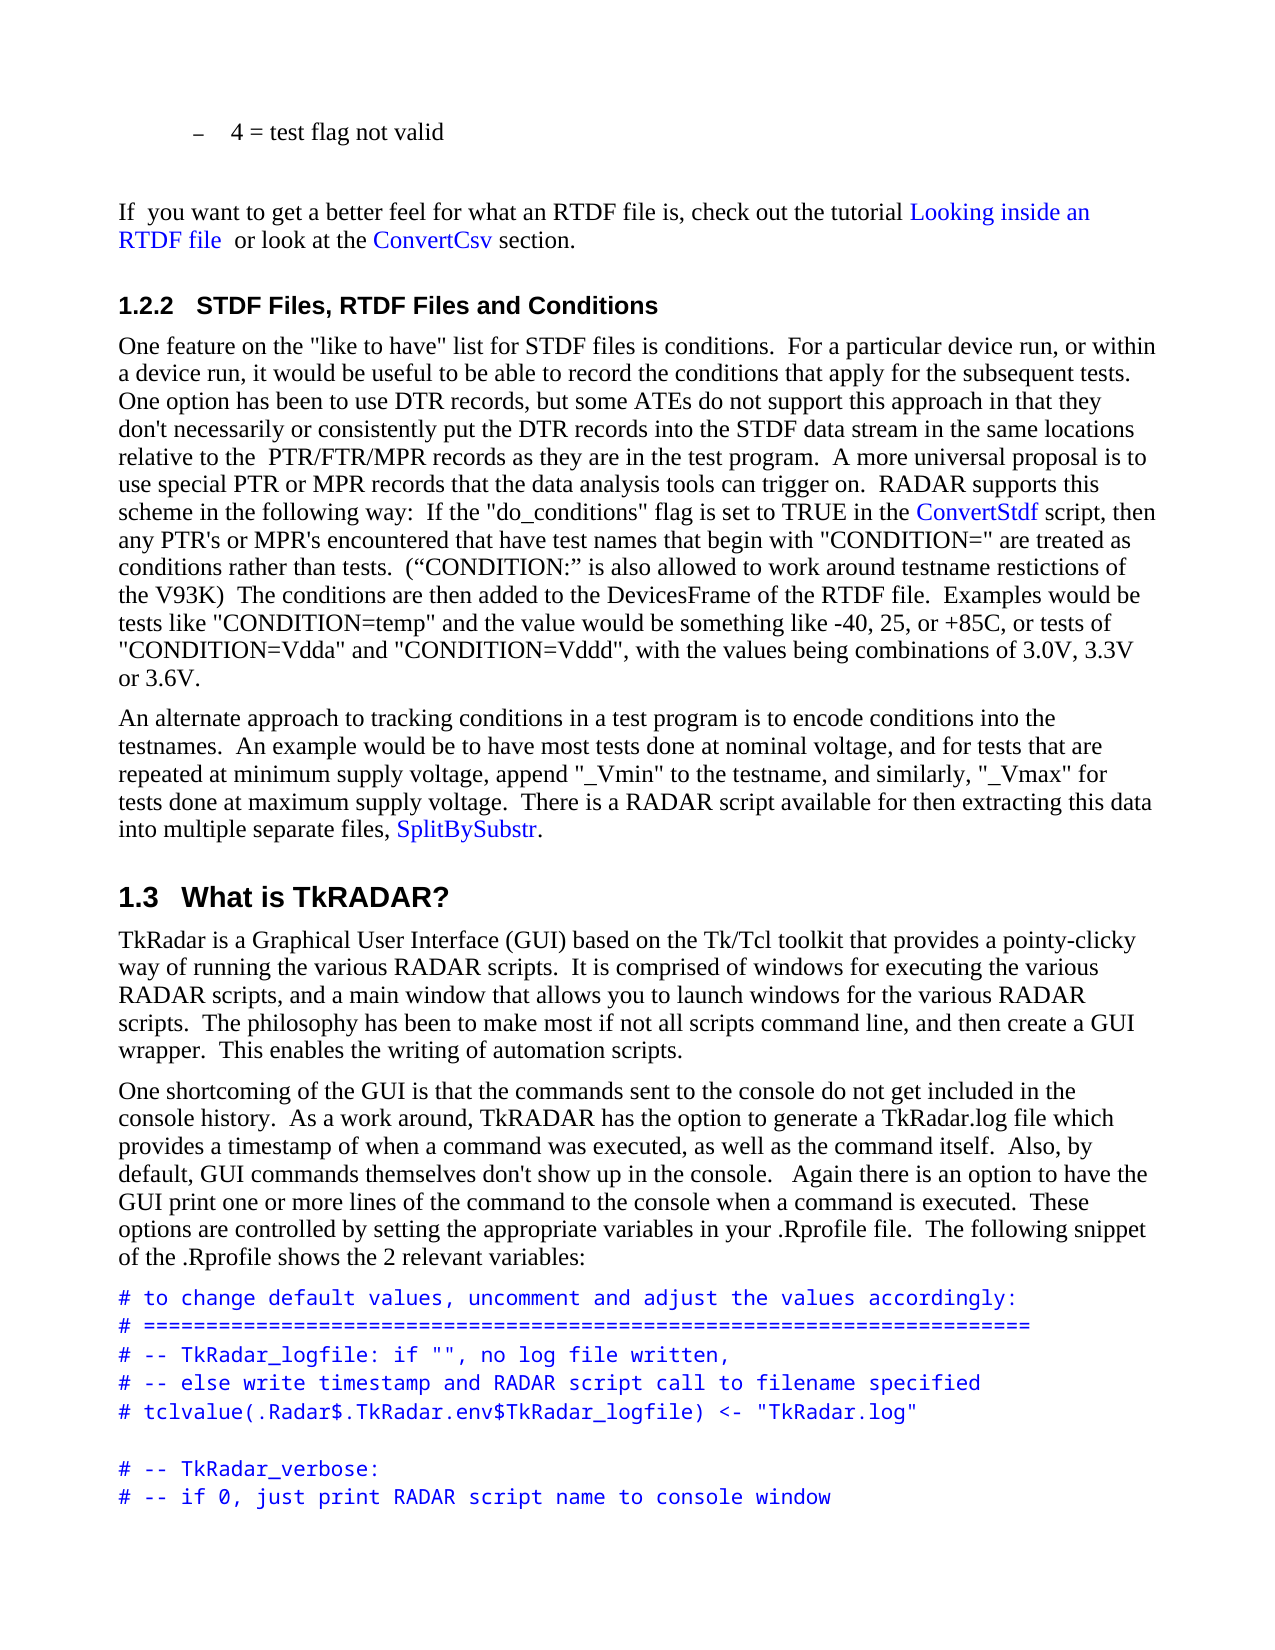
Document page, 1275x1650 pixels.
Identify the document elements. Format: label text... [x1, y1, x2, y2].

text # ======================================================================= [118, 1312, 1157, 1340]
text TkRadar is a Graphical User Interface (GUI) based on the Tk/Tcl toolkit that provides a pointy-clicky way of running the various RADAR scripts. It is comprised of windows for executing the various RADAR scripts, and a main window that allows you to launch windows for the various RADAR scripts. The philosophy has been to make most if not all scripts command line, and then create a GUI wrapper. This enables the writing of automation scripts. [118, 926, 1157, 1064]
text # to change default values, uncomment and adjust the values accordingly: [118, 1283, 1157, 1312]
subtitle STDF Files, RTDF Files and Conditions [118, 291, 1157, 319]
text If you want to get a better feel for what an RTDF file is, check out the tutorial Looking inside an RTDF file or look at the ConvertCsv section. [118, 198, 1157, 254]
text An alternate approach to tracking conditions in a test program is to encode conditions into the testnames. An example would be to have most tests done at nominal voltage, and for tests that are repeated at minimum supply voltage, append "_Vmin" to the testname, and similarly, "_Vmax" for tests done at maximum supply voltage. There is a RADAR script available for then extracting this data into multiple separate files, SplitBySubstr. [118, 704, 1157, 843]
text # -- TkRadar_logfile: if "", no log file written, [118, 1340, 1157, 1368]
text One feature on the "like to have" list for STDF files is conditions. For a particular device run, or within a device run, it would be useful to be able to record the conditions that apply for the subsequent tests. One option has been to use DTR records, but some ATEs do not support this approach in that they don't necessarily or consistently put the DTR records into the STDF data stream in the same locations relative to the PTR/FTR/MPR records as they are in the test program. A more universal proposal is to use special PTR or MPR records that the data analysis tools can trigger on. RADAR supports this scheme in the following way: If the "do_conditions" flag is set to TRUE in the ConvertStdf script, then any PTR's or MPR's encountered that have test names that begin with "CONDITION=" are treated as conditions rather than tests. (“CONDITION:” is also allowed to work around testname restictions of the V93K) The conditions are then added to the DevicesFrame of the RTDF file. Examples would be tests like "CONDITION=temp" and the value would be something like -40, 25, or +85C, or tests of "CONDITION=Vdda" and "CONDITION=Vddd", with the values being combinations of 3.0V, 3.3V or 3.6V. [118, 332, 1157, 692]
text # tclvalue(.Radar$.TkRadar.env$TkRadar_logfile) <- "TkRadar.log" [118, 1397, 1157, 1425]
text # -- else write timestamp and RADAR script call to filename specified [118, 1368, 1157, 1397]
text One shortcoming of the GUI is that the commands sent to the console do not get included in the console history. As a work around, TkRADAR has the option to generate a TkRadar.log file which provides a timestamp of when a command was executed, as well as the command itself. Also, by default, GUI commands themselves don't show up in the console. Again there is an option to have the GUI print one or more lines of the command to the console when a command is executed. These options are controlled by setting the appropriate variables in your .Rprofile file. The following snippet of the .Rprofile shows the 2 relevant variables: [118, 1077, 1157, 1271]
subtitle What is TkRADAR? [118, 881, 1157, 913]
text # -- if 0, just print RADAR script name to console window [118, 1482, 1157, 1511]
list 4 = test flag not valid [193, 118, 1157, 146]
text # -- TkRadar_verbose: [118, 1454, 1157, 1482]
